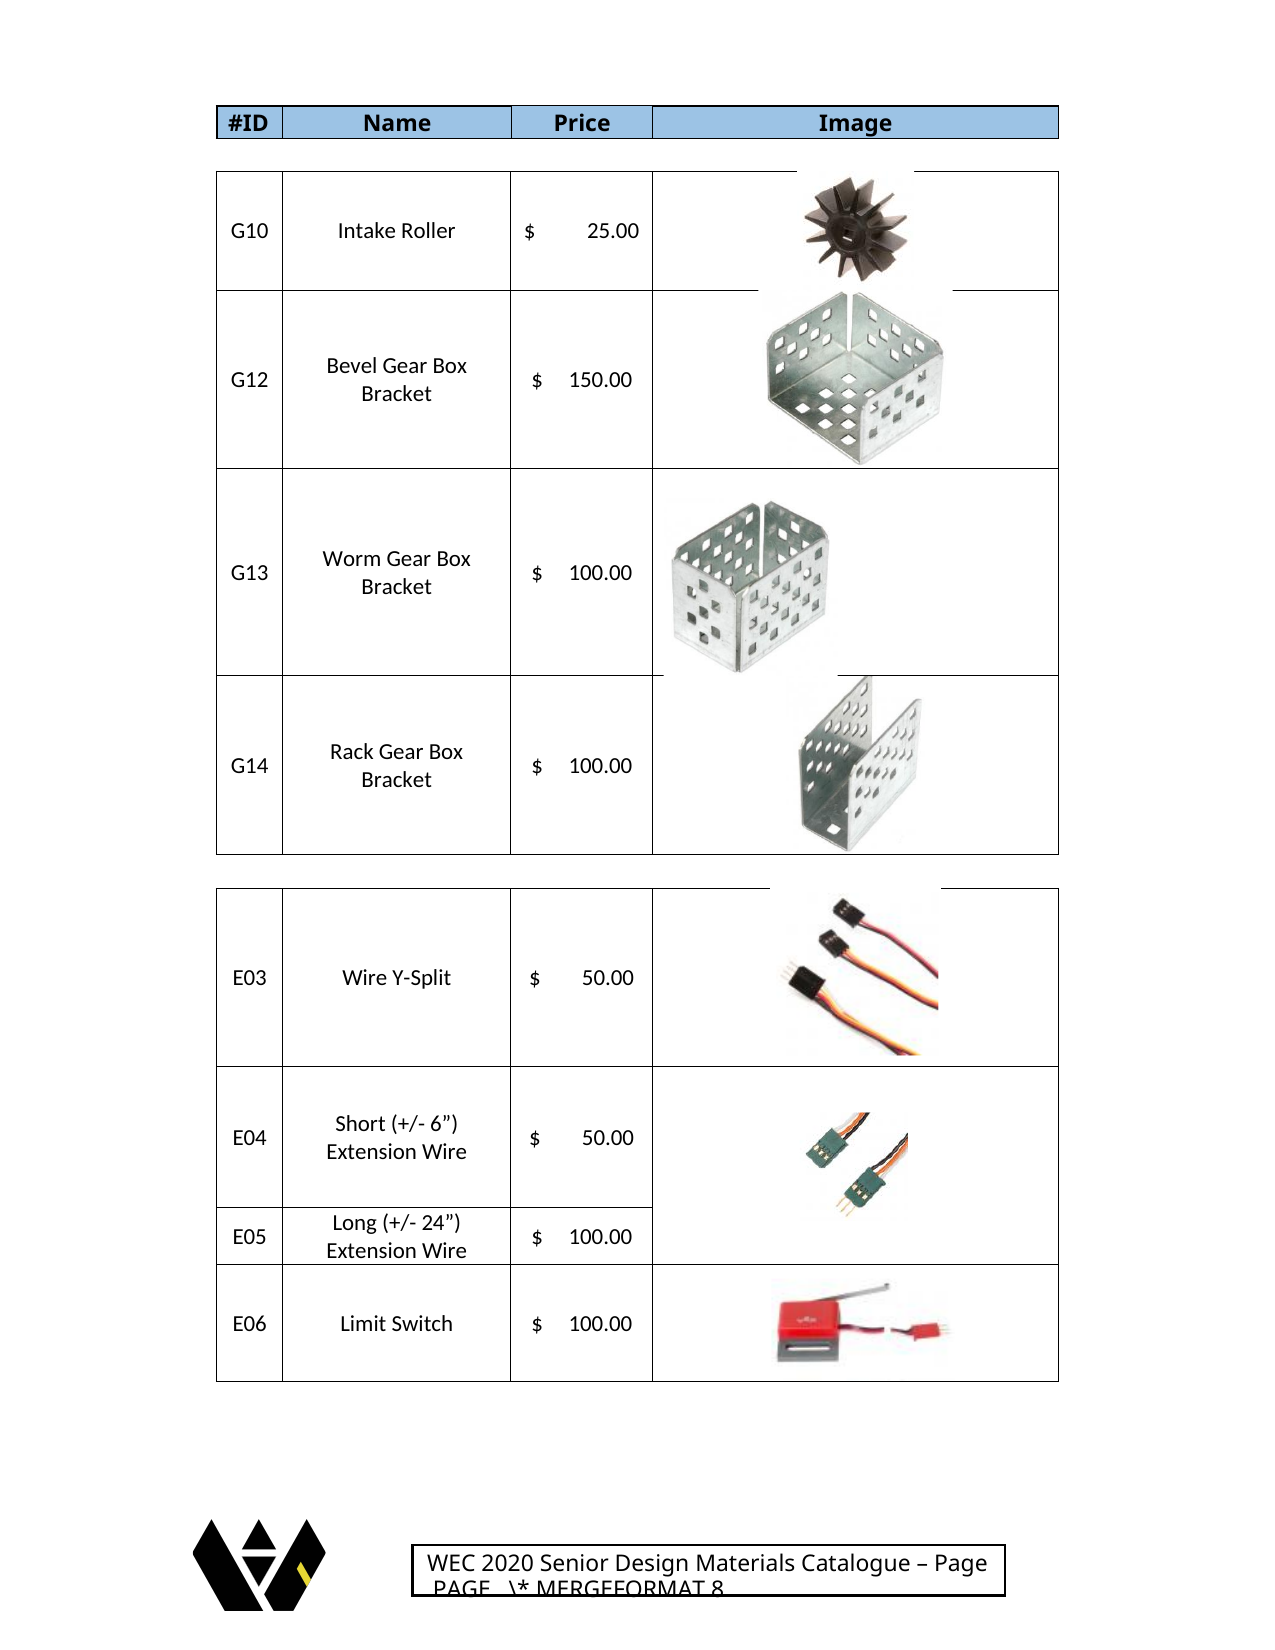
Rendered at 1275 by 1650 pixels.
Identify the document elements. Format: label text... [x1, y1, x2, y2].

table_cell [653, 172, 797, 290]
table_cell [926, 676, 1058, 854]
table_cell Bevel Gear Box Bracket [283, 291, 510, 468]
table_cell [953, 291, 1058, 468]
table_cell $ 100.00 [511, 1265, 652, 1381]
table_header Wire Y-Split [283, 889, 510, 1066]
table_cell [653, 291, 758, 468]
table_cell $ 100.00 [511, 676, 652, 854]
picture [756, 1265, 955, 1381]
table_cell $ 25.00 [511, 172, 652, 290]
picture [799, 1106, 912, 1225]
table_cell G13 [217, 469, 282, 675]
table_cell Short (+/- 6”) Extension Wire [283, 1067, 510, 1207]
table_cell Long (+/- 24”) Extension Wire [283, 1208, 510, 1264]
picture [663, 498, 926, 854]
table_cell $ 50.00 [511, 1067, 652, 1207]
table_cell G12 [217, 291, 282, 468]
table_cell E04 [217, 1067, 282, 1207]
table_cell E06 [217, 1265, 282, 1381]
table_cell [955, 1265, 1058, 1381]
table_header E03 [217, 889, 282, 1066]
table_header [653, 889, 770, 1066]
table_cell [653, 1265, 756, 1381]
table_cell $ 150.00 [511, 291, 652, 468]
table_cell [653, 676, 785, 854]
picture [192, 1519, 326, 1611]
picture [758, 171, 953, 468]
table_cell G10 [217, 172, 282, 290]
table_cell Intake Roller [283, 172, 510, 290]
table_cell $ 100.00 [511, 1208, 652, 1264]
table_cell G14 [217, 676, 282, 854]
table_cell $ 100.00 [511, 469, 652, 675]
table_cell Worm Gear Box Bracket [283, 469, 510, 675]
table_cell [915, 172, 1058, 290]
table_header [941, 889, 1058, 1066]
table_cell E05 [217, 1208, 282, 1264]
table_cell [653, 1067, 1058, 1264]
table_cell [653, 469, 1058, 675]
picture [770, 888, 941, 1066]
table_cell Rack Gear Box Bracket [283, 676, 510, 854]
table_cell Limit Switch [283, 1265, 510, 1381]
table_header $ 50.00 [511, 889, 652, 1066]
